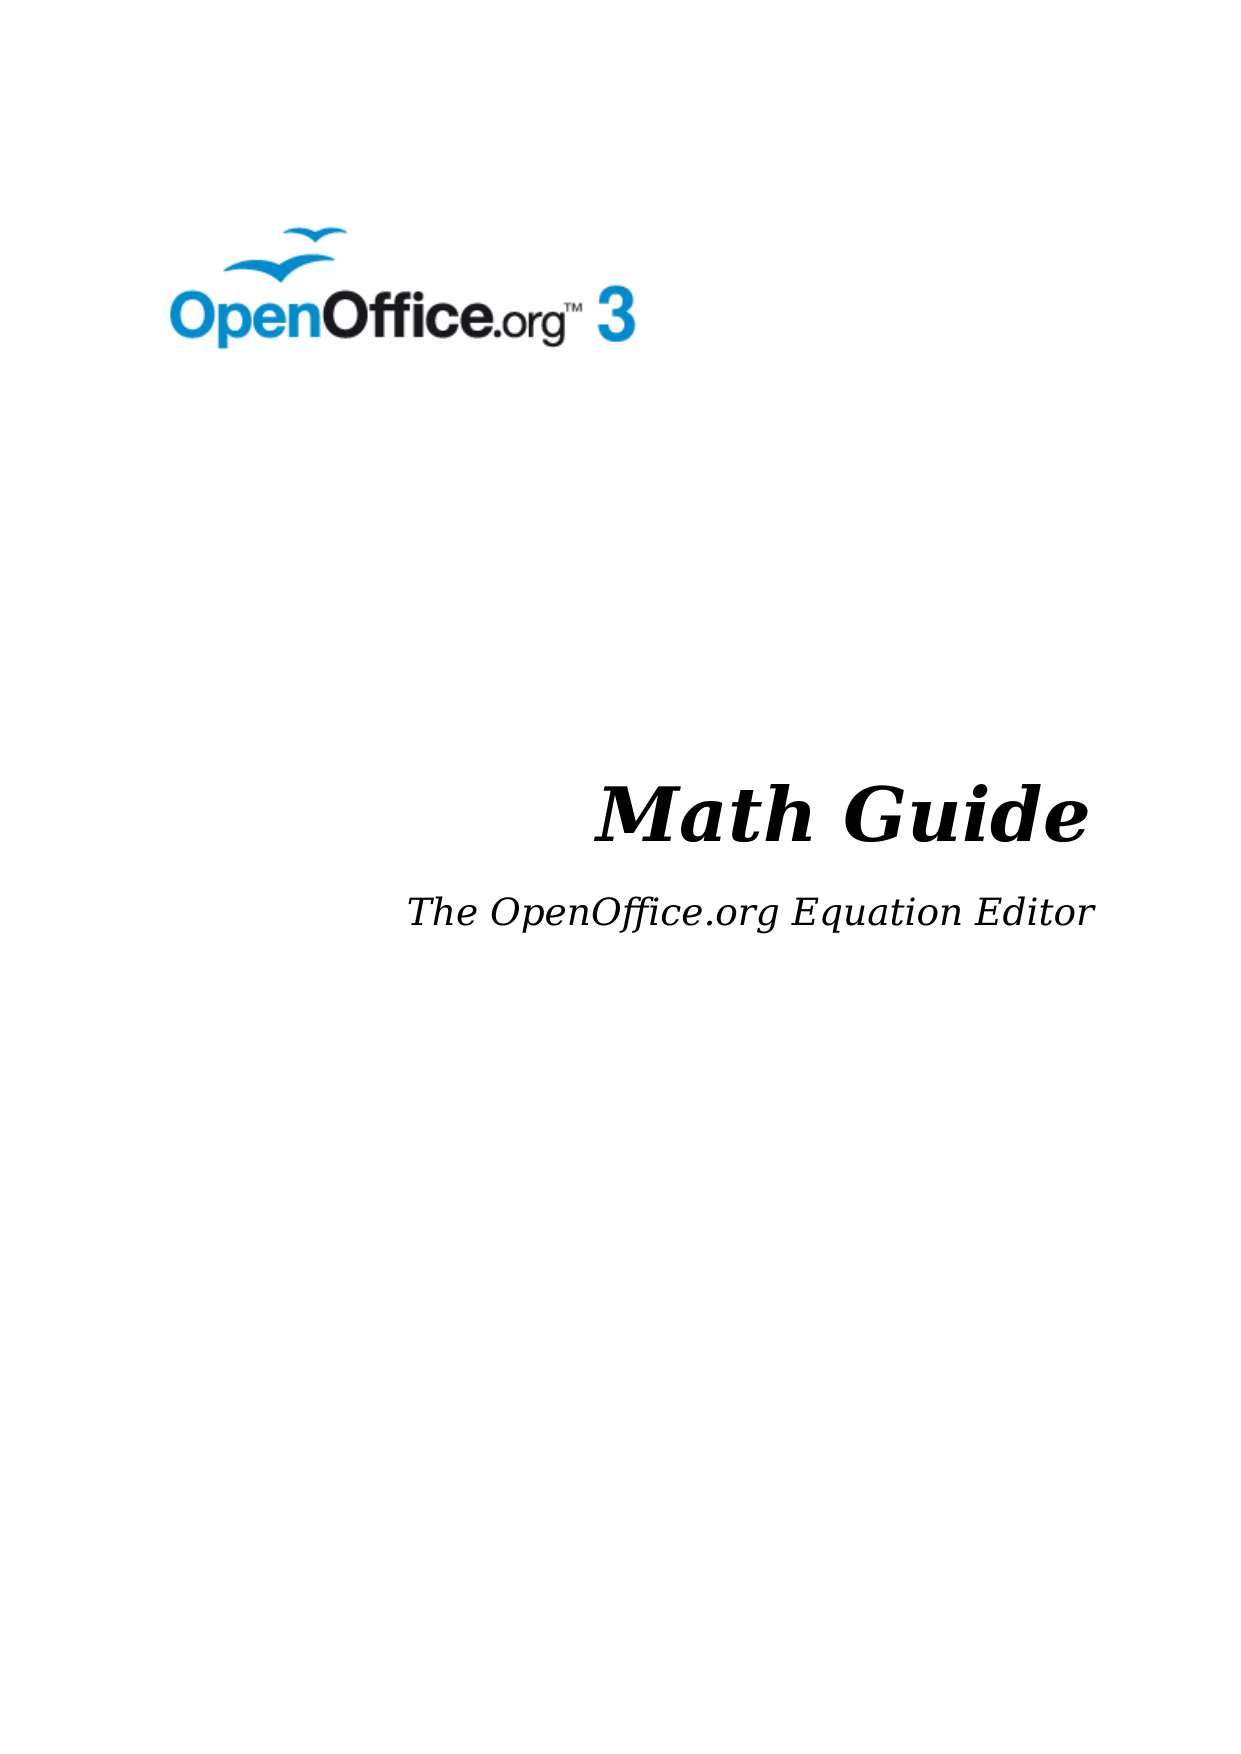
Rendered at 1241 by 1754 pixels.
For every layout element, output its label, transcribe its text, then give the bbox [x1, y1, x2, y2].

title Math Guide [188, 771, 1098, 859]
picture [144, 200, 659, 375]
subtitle The OpenOffice.org Equation Editor [188, 890, 1098, 934]
